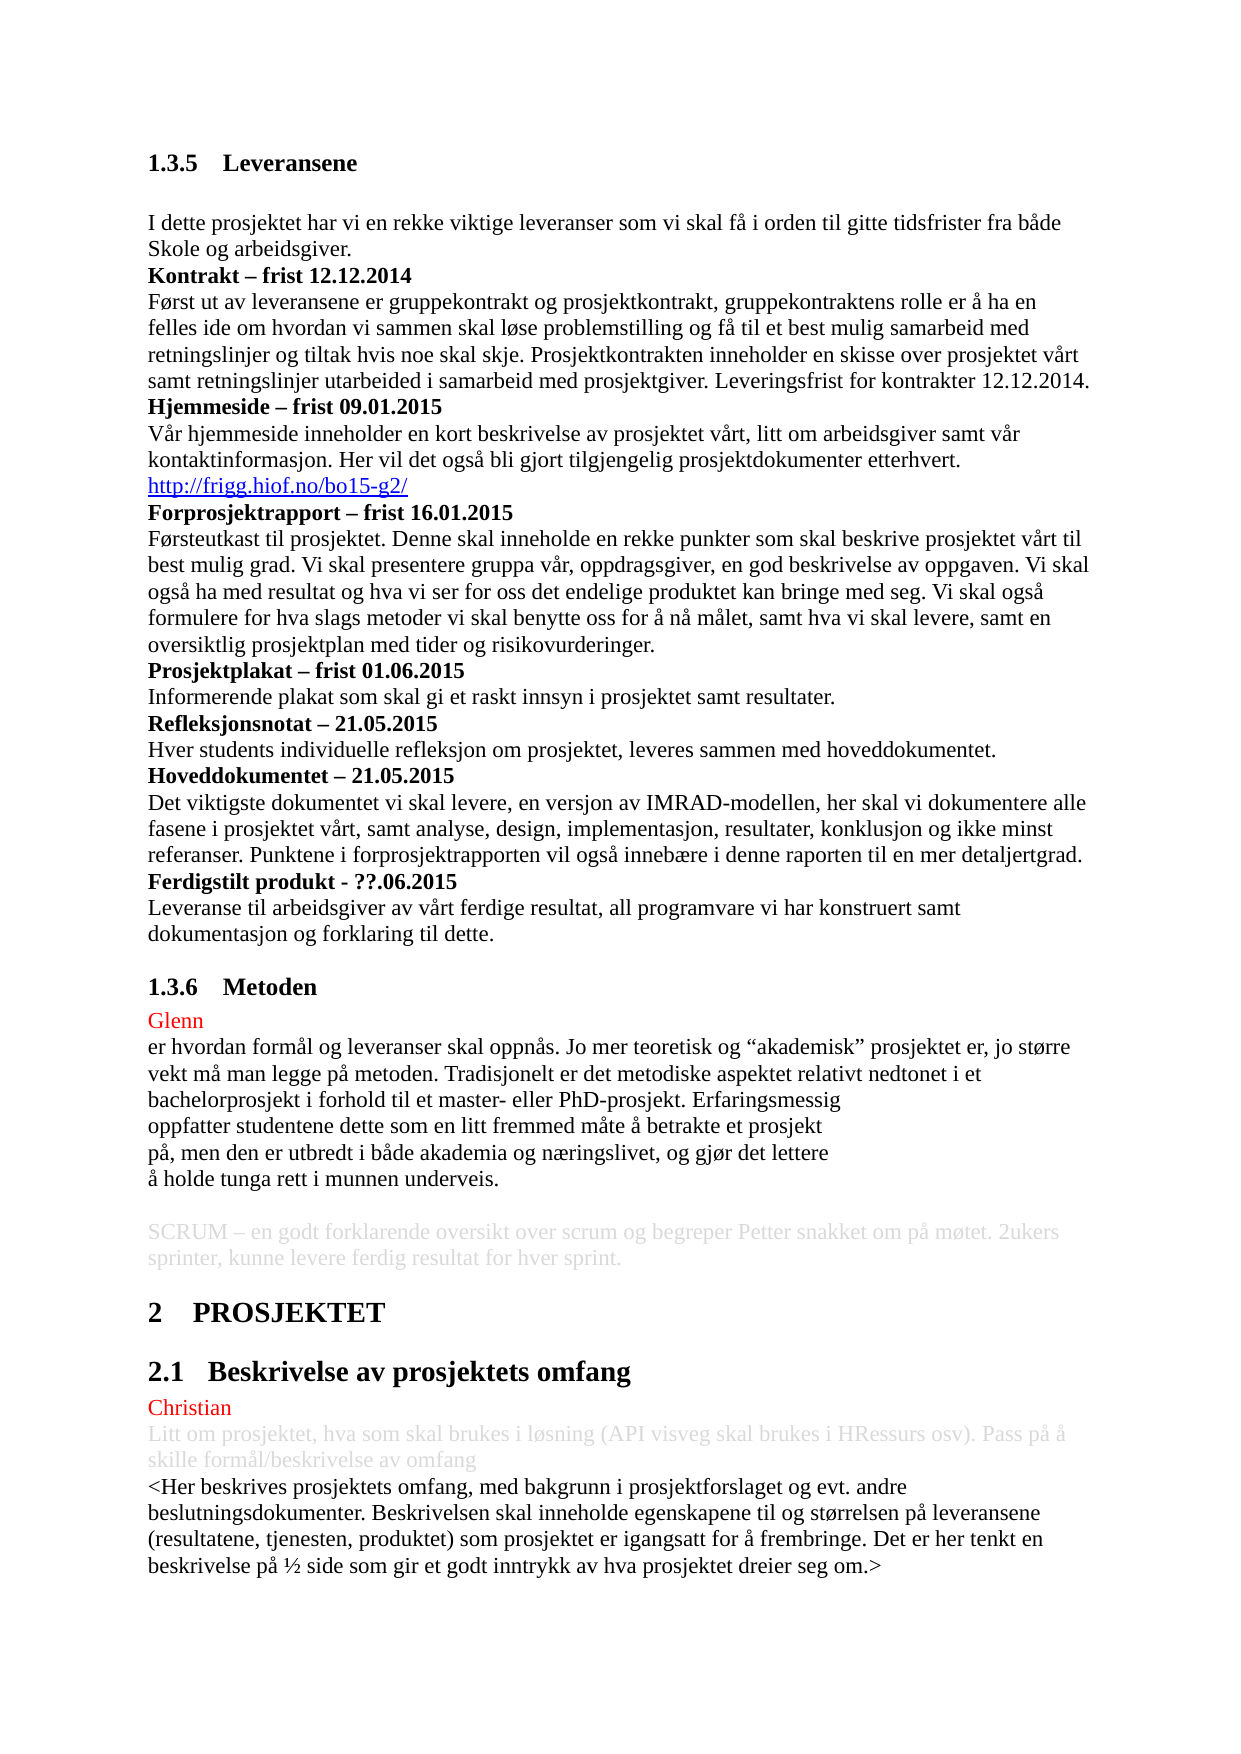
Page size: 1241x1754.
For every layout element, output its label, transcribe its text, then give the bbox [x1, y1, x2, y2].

text SCRUM – en godt forklarende oversikt over scrum og begreper Petter snakket om på møtet. 2ukers sprinter, kunne levere ferdig resultat for hver sprint. [148, 1191, 1093, 1270]
text Forprosjektrapport – frist 16.01.2015 [148, 499, 1093, 525]
subtitle Leveransene [148, 148, 1093, 176]
text Prosjektplakat – frist 01.06.2015 [148, 657, 1093, 683]
text Hjemmeside – frist 09.01.2015 [148, 393, 1093, 420]
text I dette prosjektet har vi en rekke viktige leveranser som vi skal få i orden til gitte tidsfrister fra både Skole og arbeidsgiver. [148, 183, 1093, 262]
text Informerende plakat som skal gi et raskt innsyn i prosjektet samt resultater. [148, 683, 1093, 710]
text Kontrakt – frist 12.12.2014 [148, 262, 1093, 288]
text Christian Litt om prosjektet, hva som skal brukes i løsning (API visveg skal brukes i HRessurs osv). Pass på å skille formål/beskrivelse av omfang <Her beskrives prosjektets omfang, med bakgrunn i prosjektforslaget og evt. andre beslutningsdokumenter. Beskrivelsen skal inneholde egenskapene til og størrelsen på leveransene (resultatene, tjenesten, produktet) som prosjektet er igangsatt for å frembringe. Det er her tenkt en beskrivelse på ½ side som gir et godt inntrykk av hva prosjektet dreier seg om.> [148, 1394, 1093, 1578]
text Hoveddokumentet – 21.05.2015 [148, 762, 1093, 789]
text å holde tunga rett i munnen underveis. [148, 1165, 1093, 1191]
text Hver students individuelle refleksjon om prosjektet, leveres sammen med hoveddokumentet. [148, 736, 1093, 762]
text http://frigg.hiof.no/bo15-g2/ [148, 472, 1093, 499]
subtitle Prosjektet [148, 1295, 1093, 1329]
text Det viktigste dokumentet vi skal levere, en versjon av IMRAD-modellen, her skal vi dokumentere alle fasene i prosjektet vårt, samt analyse, design, implementasjon, resultater, konklusjon og ikke minst referanser. Punktene i forprosjektrapporten vil også innebære i denne raporten til en mer detaljertgrad. [148, 789, 1093, 868]
text Først ut av leveransene er gruppekontrakt og prosjektkontrakt, gruppekontraktens rolle er å ha en felles ide om hvordan vi sammen skal løse problemstilling og få til et best mulig samarbeid med retningslinjer og tiltak hvis noe skal skje. Prosjektkontrakten inneholder en skisse over prosjektet vårt samt retningslinjer utarbeided i samarbeid med prosjektgiver. Leveringsfrist for kontrakter 12.12.2014. [148, 288, 1093, 393]
text Refleksjonsnotat – 21.05.2015 [148, 710, 1093, 736]
text Førsteutkast til prosjektet. Denne skal inneholde en rekke punkter som skal beskrive prosjektet vårt til best mulig grad. Vi skal presentere gruppa vår, oppdragsgiver, en god beskrivelse av oppgaven. Vi skal også ha med resultat og hva vi ser for oss det endelige produktet kan bringe med seg. Vi skal også formulere for hva slags metoder vi skal benytte oss for å nå målet, samt hva vi skal levere, samt en oversiktlig prosjektplan med tider og risikovurderinger. [148, 525, 1093, 657]
subtitle Beskrivelse av prosjektets omfang [148, 1354, 1093, 1387]
text Leveranse til arbeidsgiver av vårt ferdige resultat, all programvare vi har konstruert samt dokumentasjon og forklaring til dette. [148, 894, 1093, 947]
text på, men den er utbredt i både akademia og næringslivet, og gjør det lettere [148, 1139, 1093, 1165]
text Glenn er hvordan formål og leveranser skal oppnås. Jo mer teoretisk og “akademisk” prosjektet er, jo større vekt må man legge på metoden. Tradisjonelt er det metodiske aspektet relativt nedtonet i et [148, 1007, 1093, 1086]
text Ferdigstilt produkt - ??.06.2015 [148, 868, 1093, 894]
text Vår hjemmeside inneholder en kort beskrivelse av prosjektet vårt, litt om arbeidsgiver samt vår kontaktinformasjon. Her vil det også bli gjort tilgjengelig prosjektdokumenter etterhvert. [148, 420, 1093, 472]
text bachelorprosjekt i forhold til et master- eller PhD-prosjekt. Erfaringsmessig [148, 1086, 1093, 1112]
subtitle Metoden [148, 972, 1093, 1001]
text oppfatter studentene dette som en litt fremmed måte å betrakte et prosjekt [148, 1112, 1093, 1139]
